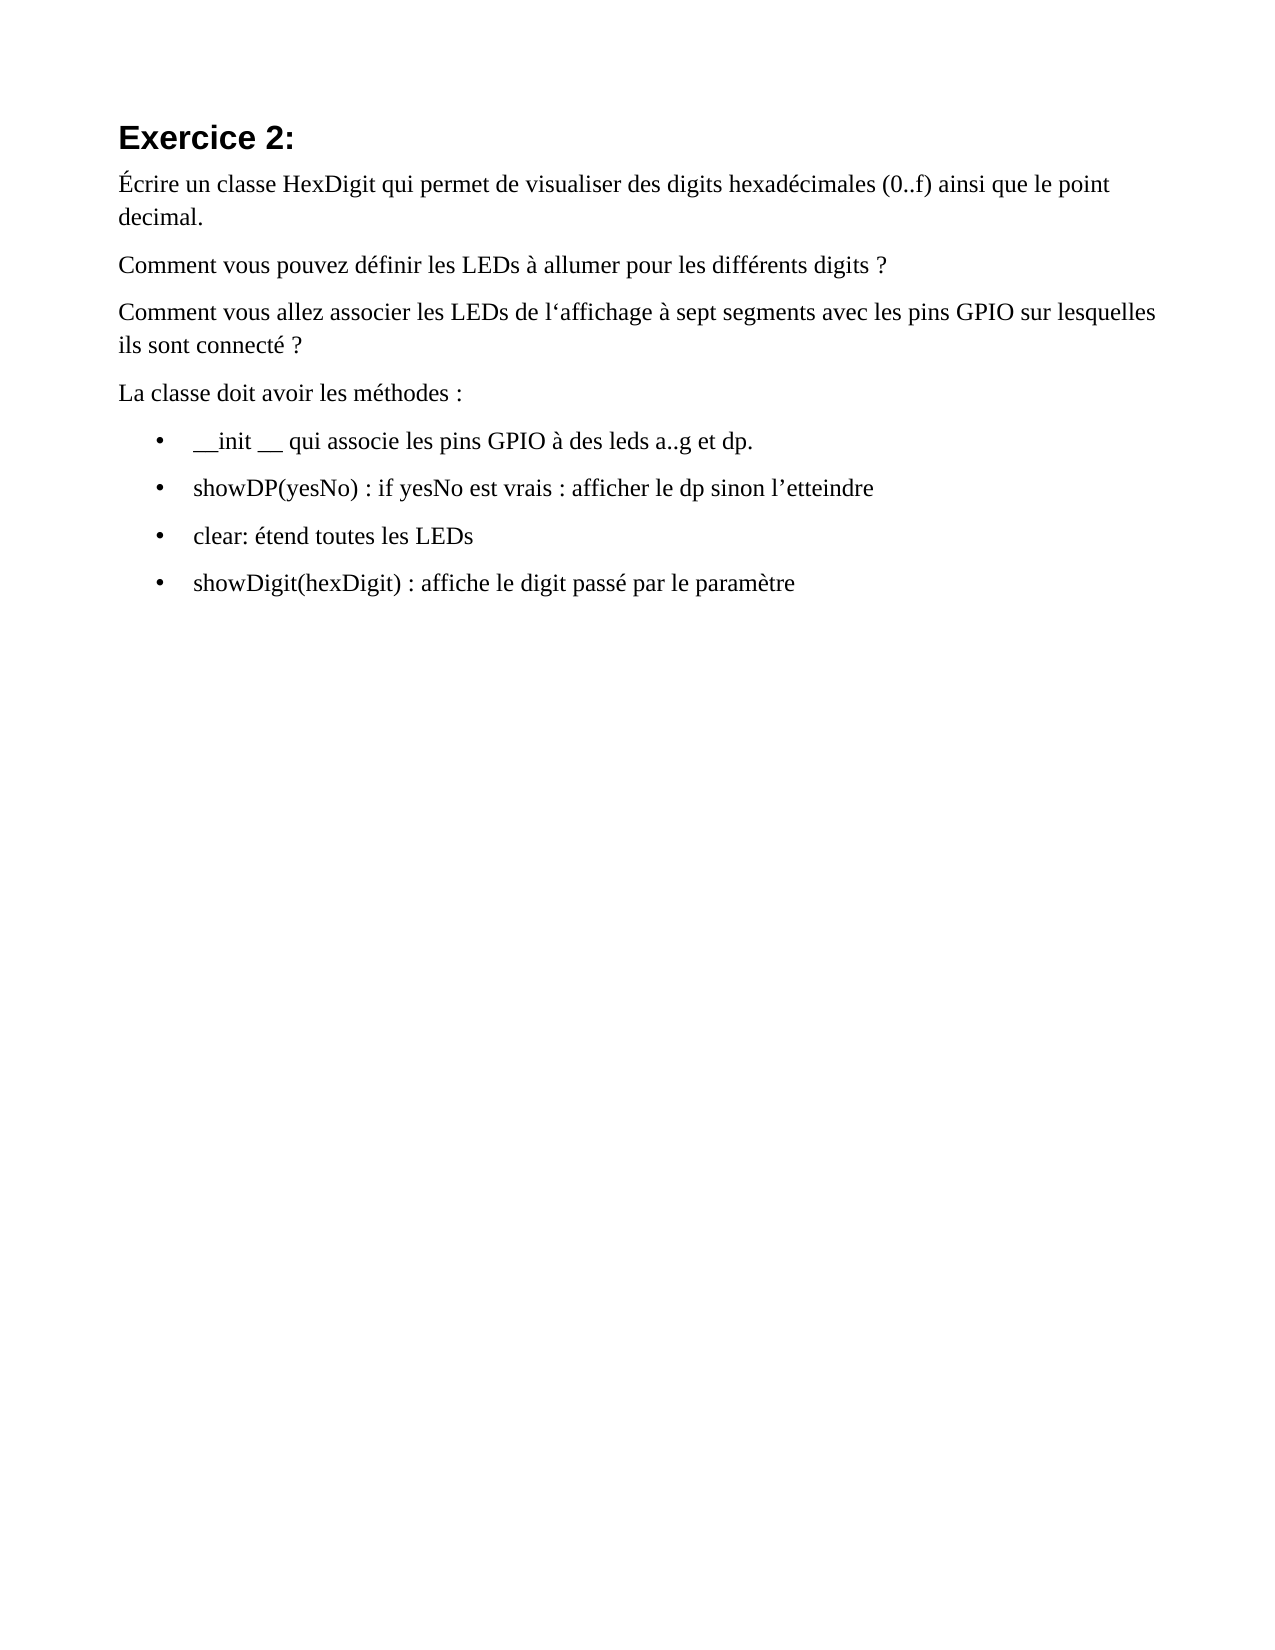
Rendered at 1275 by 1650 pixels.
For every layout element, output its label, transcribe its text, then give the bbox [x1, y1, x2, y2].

text Écrire un classe HexDigit qui permet de visualiser des digits hexadécimales (0..f) ainsi que le point decimal. [118, 169, 1157, 231]
list showDigit(hexDigit) : affiche le digit passé par le paramètre [156, 568, 1157, 597]
text La classe doit avoir les méthodes : [118, 378, 1157, 407]
subtitle Exercice 2: [118, 118, 1157, 157]
text Comment vous pouvez définir les LEDs à allumer pour les différents digits ? [118, 250, 1157, 279]
list __init __ qui associe les pins GPIO à des leds a..g et dp. [156, 426, 1157, 454]
list showDP(yesNo) : if yesNo est vrais : afficher le dp sinon l’etteindre [156, 473, 1157, 502]
text Comment vous allez associer les LEDs de l‘affichage à sept segments avec les pins GPIO sur lesquelles ils sont connecté ? [118, 297, 1157, 359]
list clear: étend toutes les LEDs [156, 521, 1157, 550]
